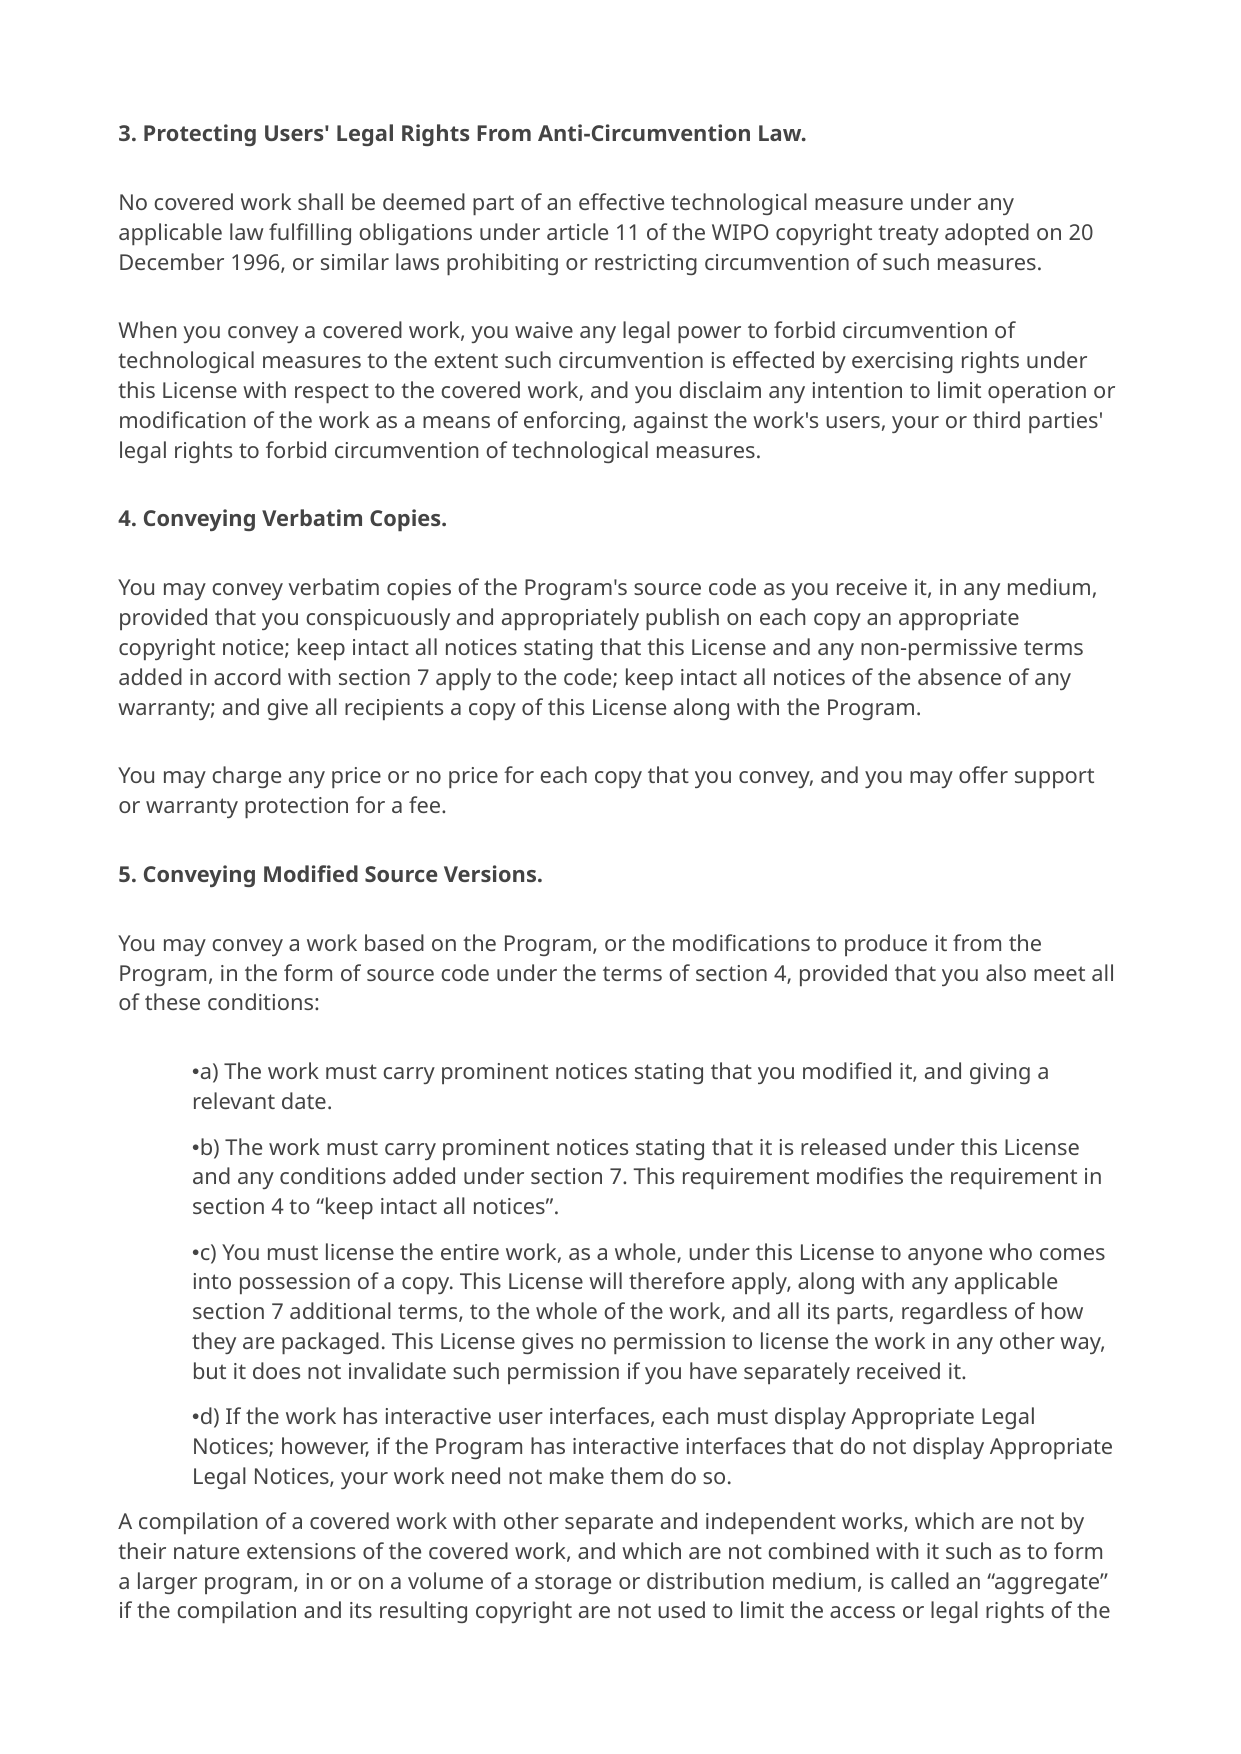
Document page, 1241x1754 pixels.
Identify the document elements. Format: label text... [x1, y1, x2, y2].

text You may convey verbatim copies of the Program's source code as you receive it, in any medium, provided that you conspicuously and appropriately publish on each copy an appropriate copyright notice; keep intact all notices stating that this License and any non-permissive terms added in accord with section 7 apply to the code; keep intact all notices of the absence of any warranty; and give all recipients a copy of this License along with the Program. [118, 572, 1122, 721]
text A compilation of a covered work with other separate and independent works, which are not by their nature extensions of the covered work, and which are not combined with it such as to form a larger program, in or on a volume of a storage or distribution medium, is called an “aggregate” if the compilation and its resulting copyright are not used to limit the access or legal rights of the [118, 1506, 1122, 1625]
text When you convey a covered work, you waive any legal power to forbid circumvention of technological measures to the extent such circumvention is effected by exercising rights under this License with respect to the covered work, and you disclaim any intention to limit operation or modification of the work as a means of enforcing, against the work's users, your or third parties' legal rights to forbid circumvention of technological measures. [118, 315, 1122, 464]
list b) The work must carry prominent notices stating that it is released under this License and any conditions added under section 7. This requirement modifies the requirement in section 4 to “keep intact all notices”. [118, 1131, 1122, 1221]
text 5. Conveying Modified Source Versions. [118, 859, 1122, 889]
list c) You must license the entire work, as a whole, under this License to anyone who comes into possession of a copy. This License will therefore apply, along with any applicable section 7 additional terms, to the whole of the work, and all its parts, regardless of how they are packaged. This License gives no permission to license the work in any other way, but it does not invalidate such permission if you have separately received it. [118, 1236, 1122, 1385]
text You may convey a work based on the Program, or the modifications to produce it from the Program, in the form of source code under the terms of section 4, provided that you also meet all of these conditions: [118, 928, 1122, 1017]
text You may charge any price or no price for each copy that you convey, and you may offer support or warranty protection for a fee. [118, 760, 1122, 820]
list d) If the work has interactive user interfaces, each must display Appropriate Legal Notices; however, if the Program has interactive interfaces that do not display Appropriate Legal Notices, your work need not make them do so. [118, 1401, 1122, 1490]
text 3. Protecting Users' Legal Rights From Anti-Circumvention Law. [118, 118, 1122, 148]
text 4. Conveying Verbatim Copies. [118, 503, 1122, 533]
text No covered work shall be deemed part of an effective technological measure under any applicable law fulfilling obligations under article 11 of the WIPO copyright treaty adopted on 20 December 1996, or similar laws prohibiting or restricting circumvention of such measures. [118, 187, 1122, 276]
list a) The work must carry prominent notices stating that you modified it, and giving a relevant date. [118, 1056, 1122, 1116]
